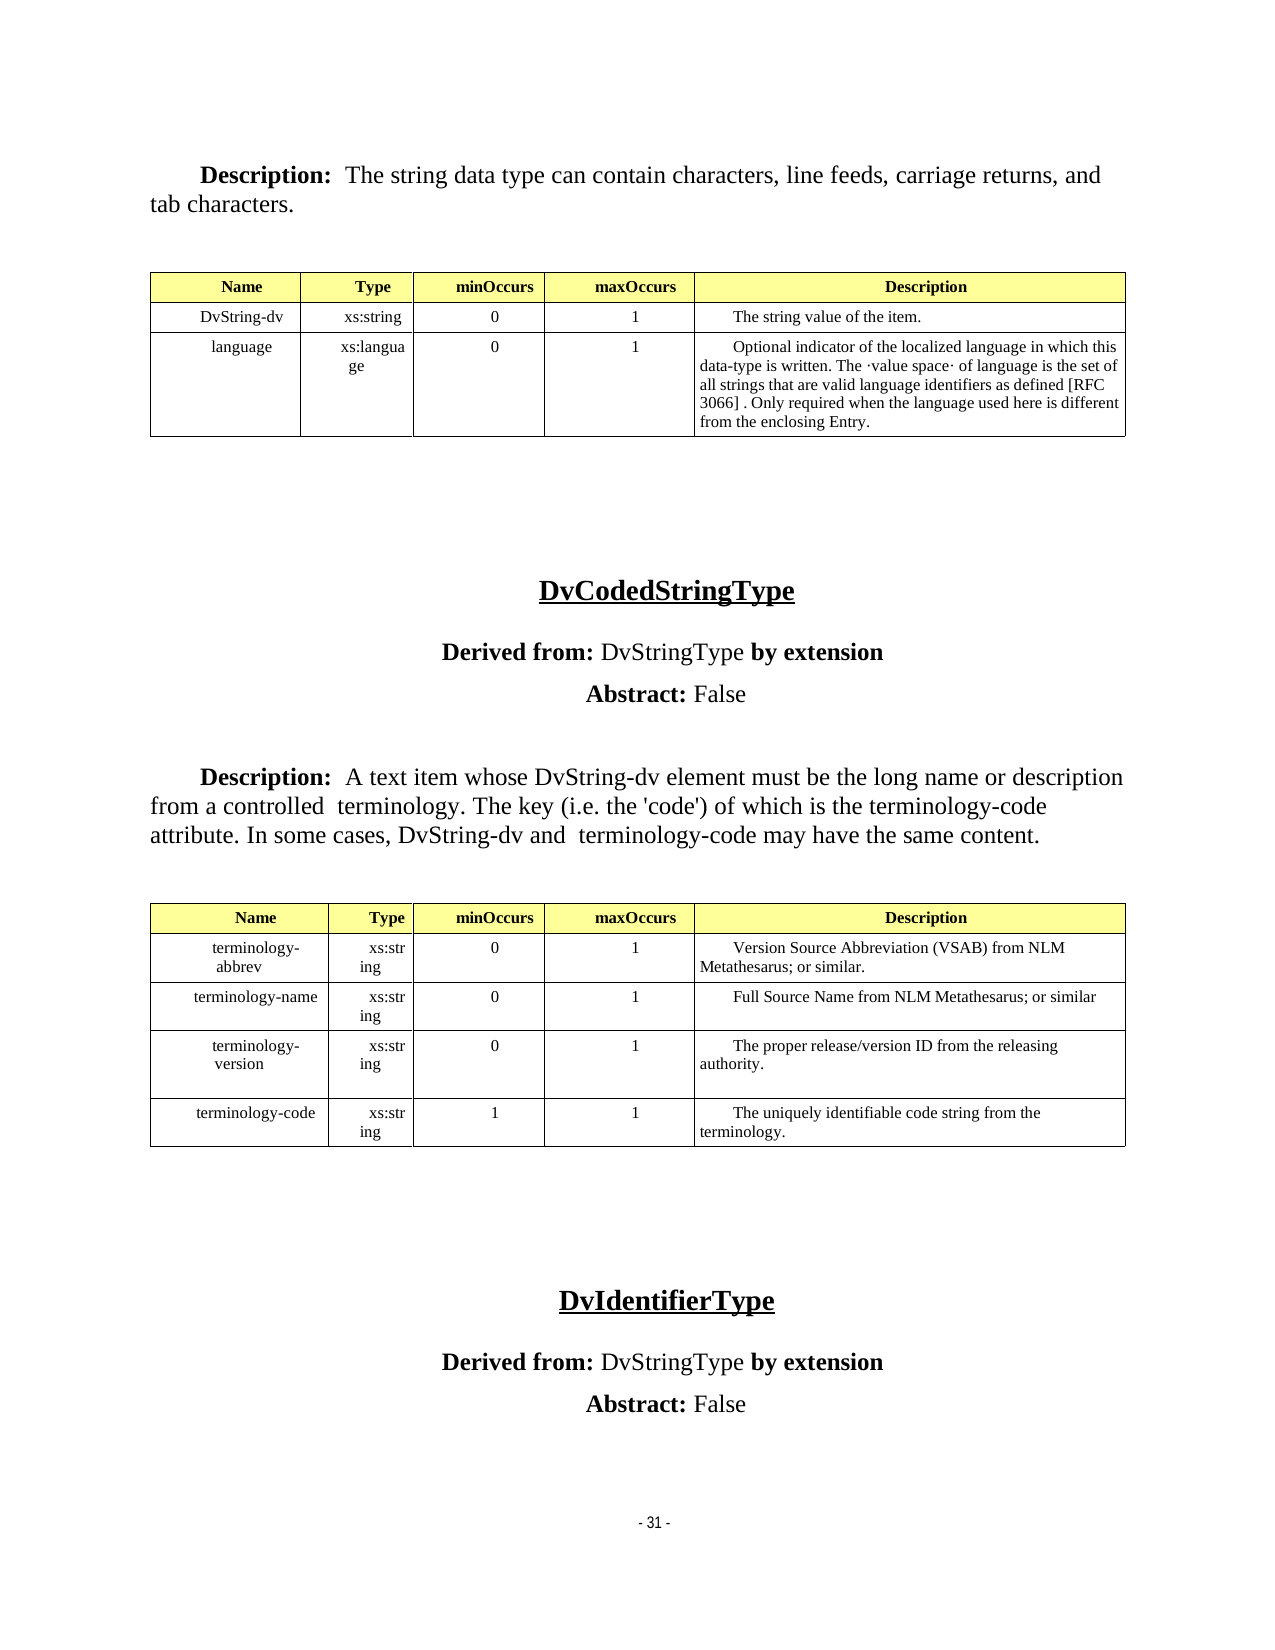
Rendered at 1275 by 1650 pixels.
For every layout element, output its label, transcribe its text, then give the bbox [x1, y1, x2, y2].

table_header Type [301, 273, 412, 302]
text Abstract: False [150, 679, 1125, 708]
table_cell 1 [545, 934, 694, 982]
table_cell language [151, 333, 300, 436]
table_cell xs:string [329, 983, 412, 1030]
table_cell xs:string [329, 1031, 412, 1098]
table_cell The uniquely identifiable code string from the terminology. [695, 1099, 1125, 1146]
table_cell Optional indicator of the localized language in which this data-type is written. The ·value space· of language is the set of all strings that are valid language identifiers as defined [RFC 3066] . Only required when the language used here is different from the enclosing Entry. [695, 333, 1125, 436]
table_header Description [695, 273, 1125, 302]
table_cell DvString-dv [151, 303, 300, 332]
table_cell xs:language [301, 333, 412, 436]
text Derived from: DvStringType by extension [150, 637, 1125, 666]
text DvCodedStringType [150, 573, 1125, 607]
table_cell 0 [414, 934, 544, 982]
table_cell 0 [414, 1031, 544, 1098]
table_cell terminology-name [151, 983, 328, 1030]
table_cell 1 [545, 983, 694, 1030]
table_cell The proper release/version ID from the releasing authority. [695, 1031, 1125, 1098]
table_header Description [695, 904, 1125, 933]
table_cell 1 [545, 1031, 694, 1098]
text DvIdentifierType [150, 1283, 1125, 1317]
table_cell terminology-version [151, 1031, 328, 1098]
text Derived from: DvStringType by extension [150, 1347, 1125, 1376]
table_header minOccurs [414, 904, 544, 933]
table_cell xs:string [329, 934, 412, 982]
table_cell terminology-abbrev [151, 934, 328, 982]
table_cell terminology-code [151, 1099, 328, 1146]
table_cell 1 [545, 303, 694, 332]
text Description: A text item whose DvString-dv element must be the long name or description from a controlled terminology. The key (i.e. the 'code') of which is the terminology-code attribute. In some cases, DvString-dv and terminology-code may have the same content. [150, 762, 1125, 849]
table_cell xs:string [329, 1099, 412, 1146]
table_header maxOccurs [545, 273, 694, 302]
table_header Name [151, 904, 328, 933]
table_cell 1 [414, 1099, 544, 1146]
table_cell 0 [414, 983, 544, 1030]
table_header minOccurs [414, 273, 544, 302]
table_cell xs:string [301, 303, 412, 332]
table_header Name [151, 273, 300, 302]
table_cell 1 [545, 333, 694, 436]
table_cell The string value of the item. [695, 303, 1125, 332]
table_header Type [329, 904, 412, 933]
table_cell Full Source Name from NLM Metathesarus; or similar [695, 983, 1125, 1030]
table_header maxOccurs [545, 904, 694, 933]
table_cell Version Source Abbreviation (VSAB) from NLM Metathesarus; or similar. [695, 934, 1125, 982]
text Abstract: False [150, 1388, 1125, 1418]
table_cell 0 [414, 303, 544, 332]
table_cell 0 [414, 333, 544, 436]
text Description: The string data type can contain characters, line feeds, carriage returns, and tab characters. [150, 160, 1125, 218]
table_cell 1 [545, 1099, 694, 1146]
